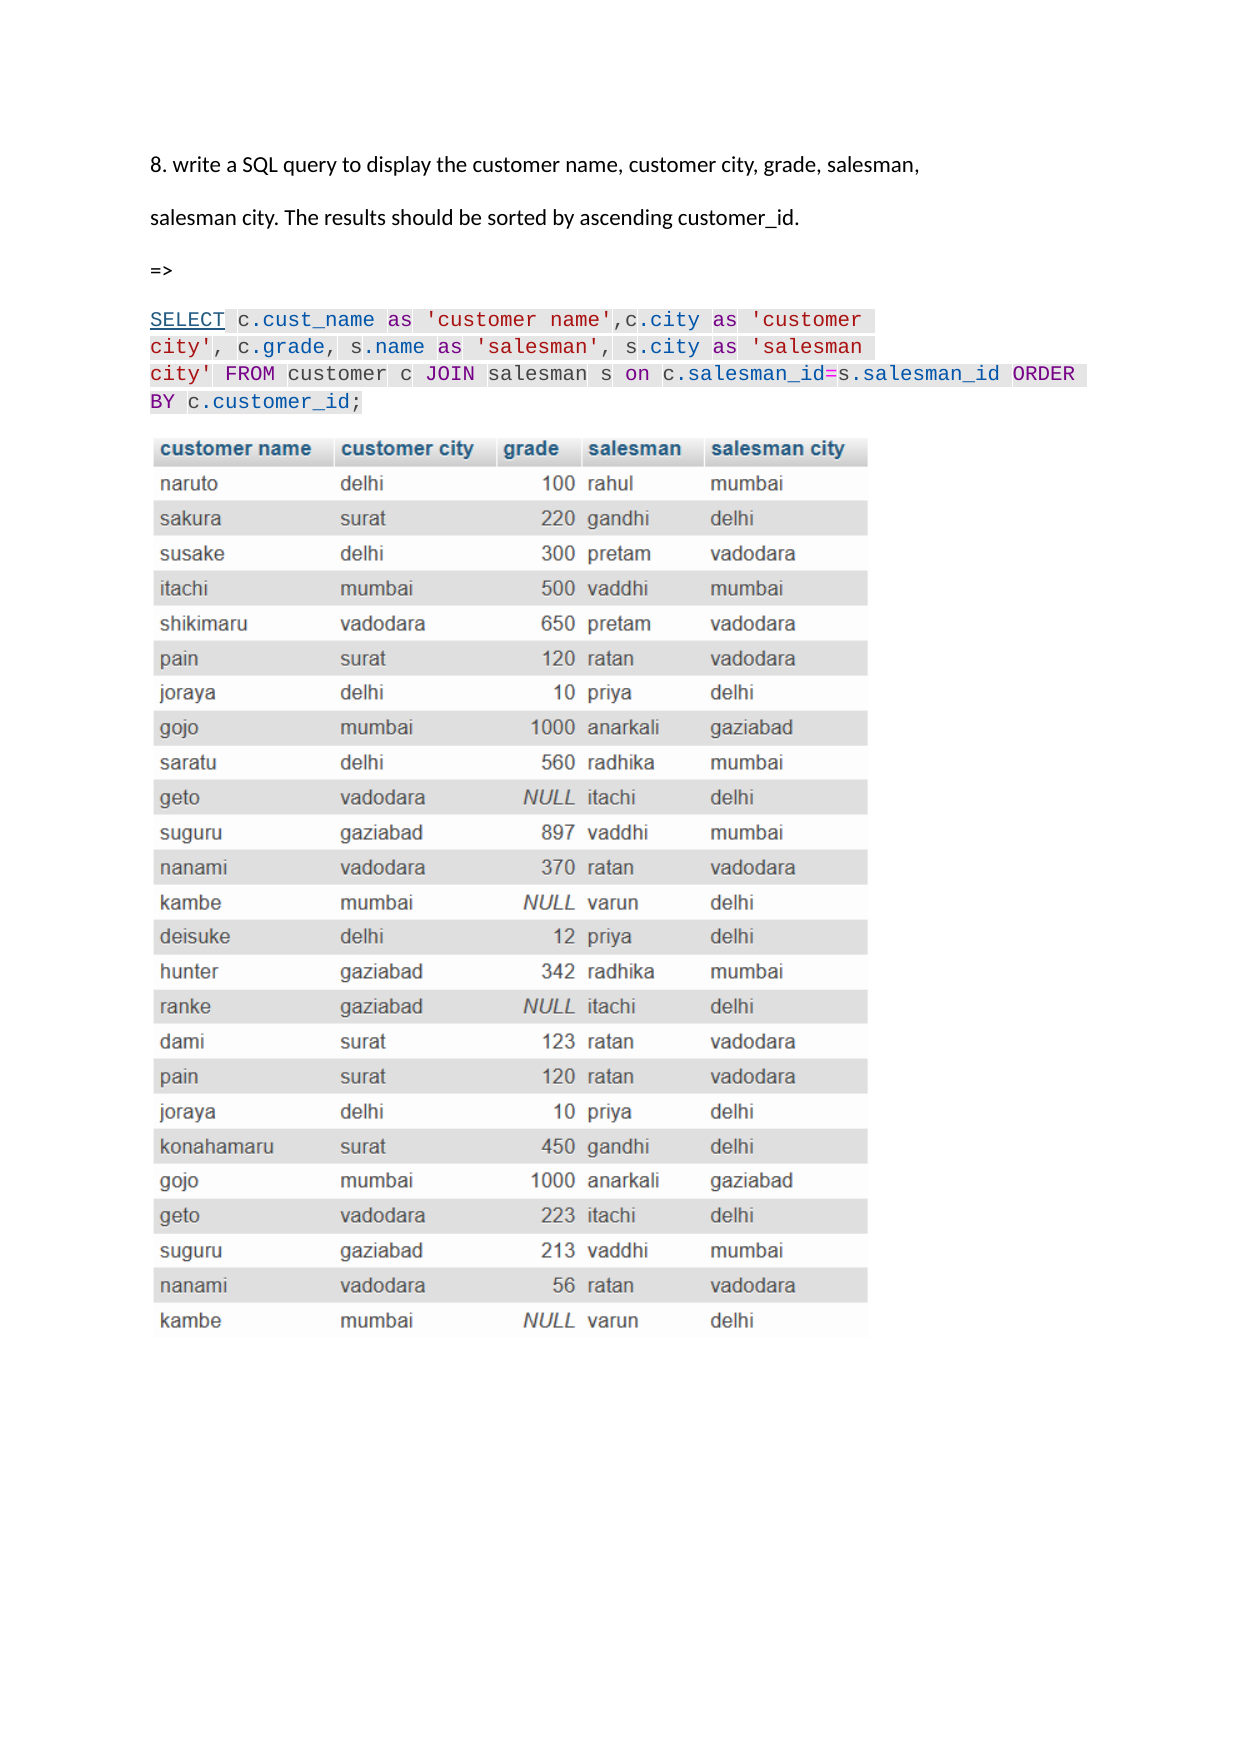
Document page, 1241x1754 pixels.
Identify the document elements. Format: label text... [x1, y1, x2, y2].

text SELECT c.cust_name as 'customer name',c.city as 'customer city', c.grade, s.name as 'salesman', s.city as 'salesman city' FROM customer c JOIN salesman s on c.salesman_id=s.salesman_id ORDER BY c.customer_id; [150, 309, 1090, 414]
picture [150, 438, 869, 1354]
text 8. write a SQL query to display the customer name, customer city, grade, salesman, [150, 150, 1090, 178]
text => [150, 256, 1090, 284]
text salesman city. The results should be sorted by ascending customer_id. [150, 203, 1090, 231]
